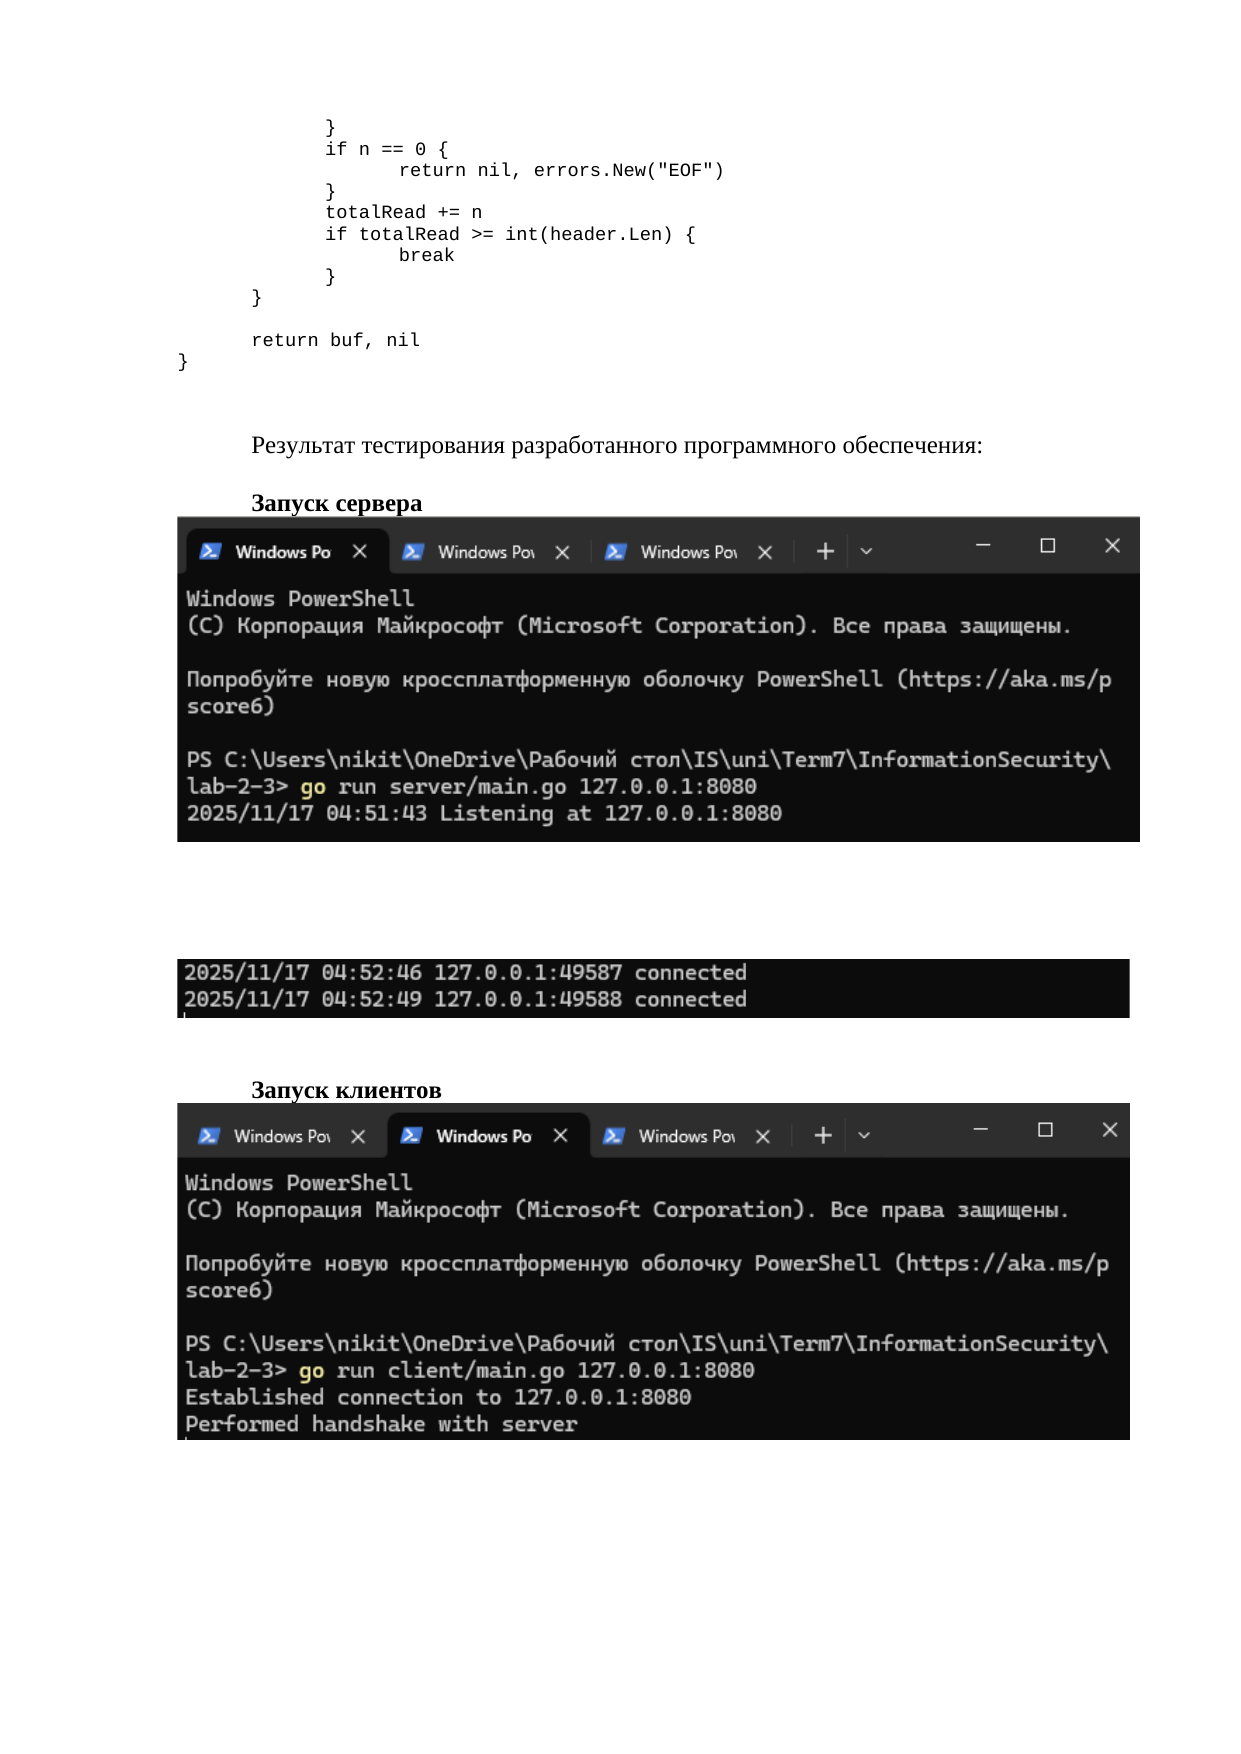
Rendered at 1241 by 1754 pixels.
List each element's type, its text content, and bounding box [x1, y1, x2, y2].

text } [177, 288, 1152, 309]
text } [177, 118, 1152, 139]
text totalRead += n [177, 203, 1152, 224]
text } [177, 267, 1152, 288]
text Результат тестирования разработанного программного обеспечения: [177, 431, 1152, 459]
picture [177, 959, 1130, 1018]
picture [177, 516, 1140, 842]
picture [177, 1103, 1130, 1440]
text } [177, 182, 1152, 203]
text return buf, nil [177, 331, 1152, 352]
text Запуск клиентов [177, 1075, 1152, 1104]
text return nil, errors.New("EOF") [177, 161, 1152, 182]
text break [177, 246, 1152, 267]
text if totalRead >= int(header.Len) { [177, 224, 1152, 246]
text if n == 0 { [177, 139, 1152, 161]
text } [177, 352, 1152, 373]
text Запуск сервера [177, 488, 1152, 517]
